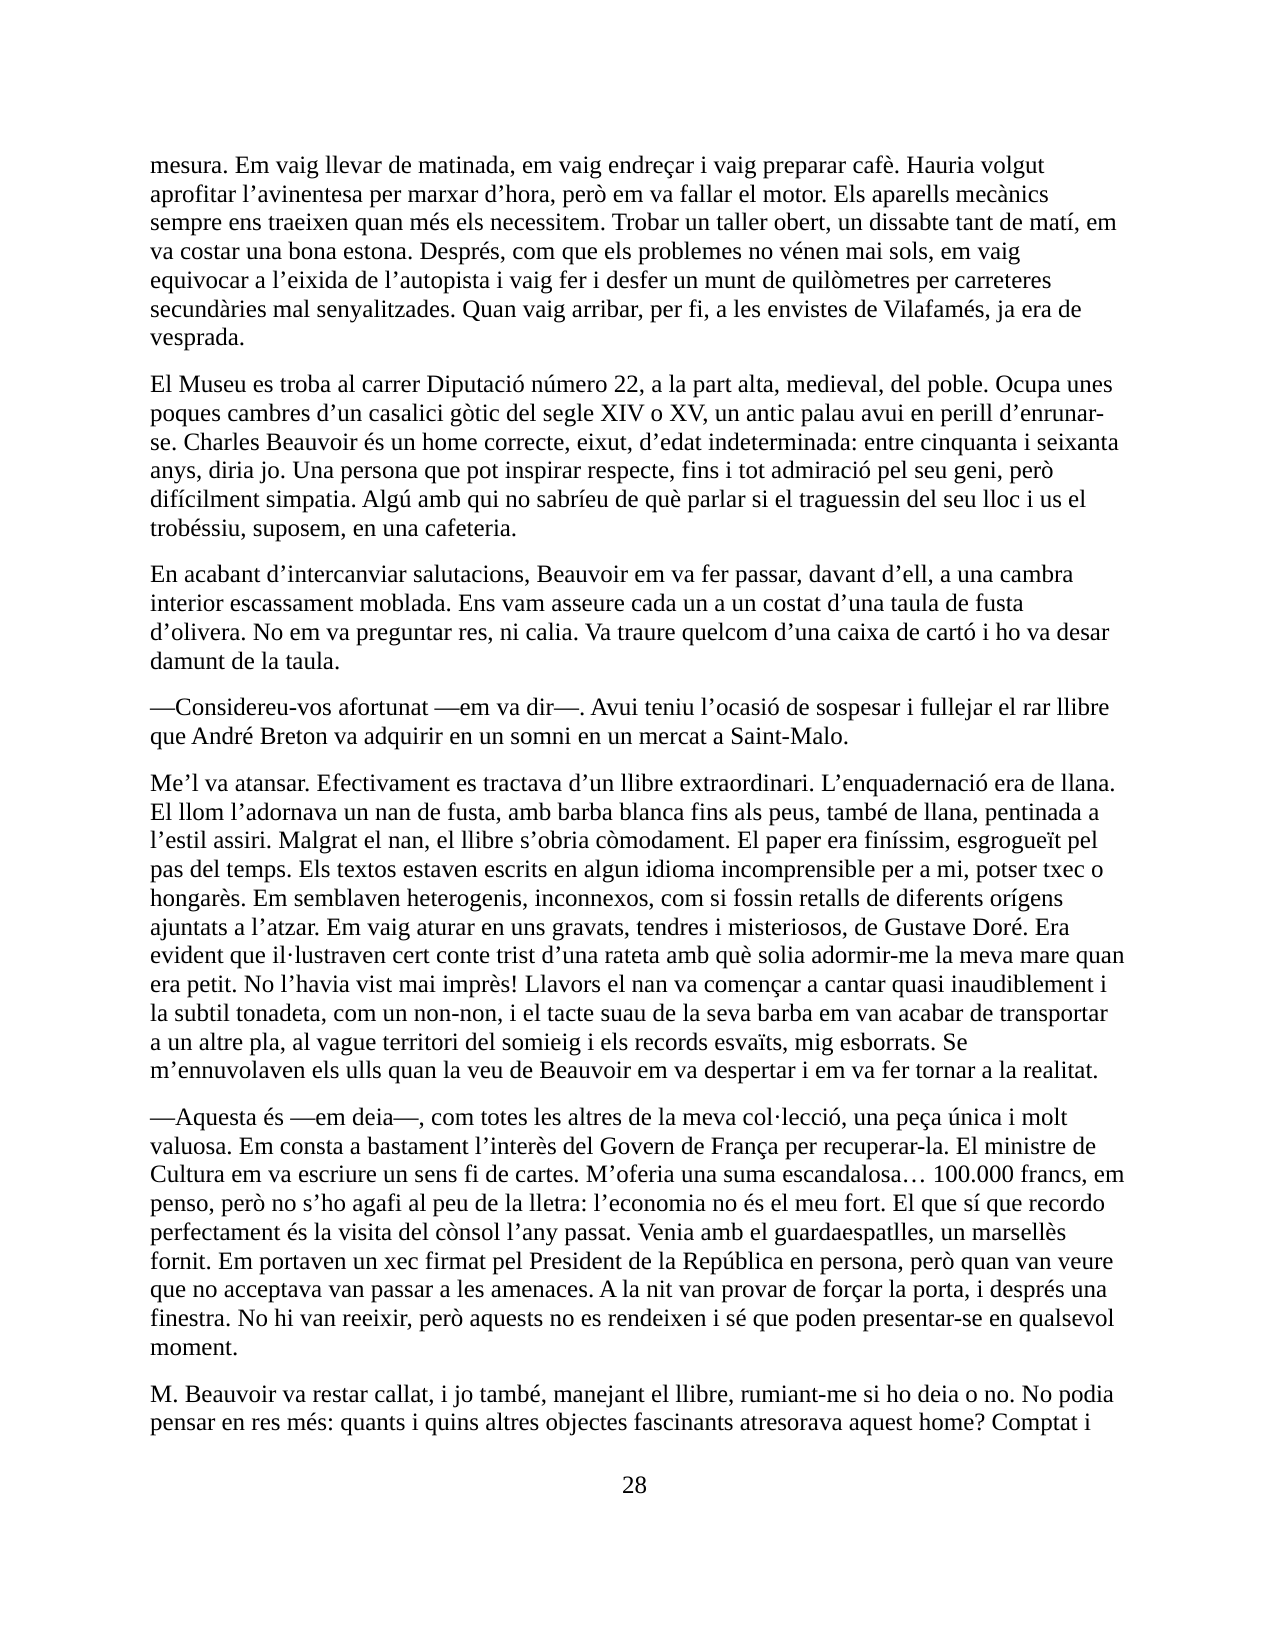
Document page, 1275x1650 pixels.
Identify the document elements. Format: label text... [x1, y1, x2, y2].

text En acabant d’intercanviar salutacions, Beauvoir em va fer passar, davant d’ell, a una cambra interior escassament moblada. Ens vam asseure cada un a un costat d’una taula de fusta d’olivera. No em va preguntar res, ni calia. Va traure quelcom d’una caixa de cartó i ho va desar damunt de la taula. [150, 559, 1125, 674]
text Me’l va atansar. Efectivament es tractava d’un llibre extraordinari. L’enquadernació era de llana. El llom l’adornava un nan de fusta, amb barba blanca fins als peus, també de llana, pentinada a l’estil assiri. Malgrat el nan, el llibre s’obria còmodament. El paper era finíssim, esgrogueït pel pas del temps. Els textos estaven escrits en algun idioma incomprensible per a mi, potser txec o hongarès. Em semblaven heterogenis, inconnexos, com si fossin retalls de diferents orígens ajuntats a l’atzar. Em vaig aturar en uns gravats, tendres i misteriosos, de Gustave Doré. Era evident que il·lustraven cert conte trist d’una rateta amb què solia adormir-me la meva mare quan era petit. No l’havia vist mai imprès! Llavors el nan va començar a cantar quasi inaudiblement i la subtil tonadeta, com un non-non, i el tacte suau de la seva barba em van acabar de transportar a un altre pla, al vague territori del somieig i els records esvaïts, mig esborrats. Se m’ennuvolaven els ulls quan la veu de Beauvoir em va despertar i em va fer tornar a la realitat. [150, 768, 1125, 1084]
text —Aquesta és —em deia—, com totes les altres de la meva col·lecció, una peça única i molt valuosa. Em consta a bastament l’interès del Govern de França per recuperar-la. El ministre de Cultura em va escriure un sens fi de cartes. M’oferia una suma escandalosa… 100.000 francs, em penso, però no s’ho agafi al peu de la lletra: l’economia no és el meu fort. El que sí que recordo perfectament és la visita del cònsol l’any passat. Venia amb el guardaespatlles, un marsellès fornit. Em portaven un xec firmat pel President de la República en persona, però quan van veure que no acceptava van passar a les amenaces. A la nit van provar de forçar la porta, i després una finestra. No hi van reeixir, però aquests no es rendeixen i sé que poden presentar-se en qualsevol moment. [150, 1102, 1125, 1361]
text mesura. Em vaig llevar de matinada, em vaig endreçar i vaig preparar cafè. Hauria volgut aprofitar l’avinentesa per marxar d’hora, però em va fallar el motor. Els aparells mecànics sempre ens traeixen quan més els necessitem. Trobar un taller obert, un dissabte tant de matí, em va costar una bona estona. Després, com que els problemes no vénen mai sols, em vaig equivocar a l’eixida de l’autopista i vaig fer i desfer un munt de quilòmetres per carreteres secundàries mal senyalitzades. Quan vaig arribar, per fi, a les envistes de Vilafamés, ja era de vesprada. [150, 150, 1125, 351]
text M. Beauvoir va restar callat, i jo també, manejant el llibre, rumiant-me si ho deia o no. No podia pensar en res més: quants i quins altres objectes fascinants atresorava aquest home? Comptat i [150, 1379, 1125, 1436]
text El Museu es troba al carrer Diputació número 22, a la part alta, medieval, del poble. Ocupa unes poques cambres d’un casalici gòtic del segle XIV o XV, un antic palau avui en perill d’enrunar-se. Charles Beauvoir és un home correcte, eixut, d’edat indeterminada: entre cinquanta i seixanta anys, diria jo. Una persona que pot inspirar respecte, fins i tot admiració pel seu geni, però difícilment simpatia. Algú amb qui no sabríeu de què parlar si el traguessin del seu lloc i us el trobéssiu, suposem, en una cafeteria. [150, 369, 1125, 542]
text —Considereu-vos afortunat —em va dir—. Avui teniu l’ocasió de sospesar i fullejar el rar llibre que André Breton va adquirir en un somni en un mercat a Saint-Malo. [150, 692, 1125, 750]
